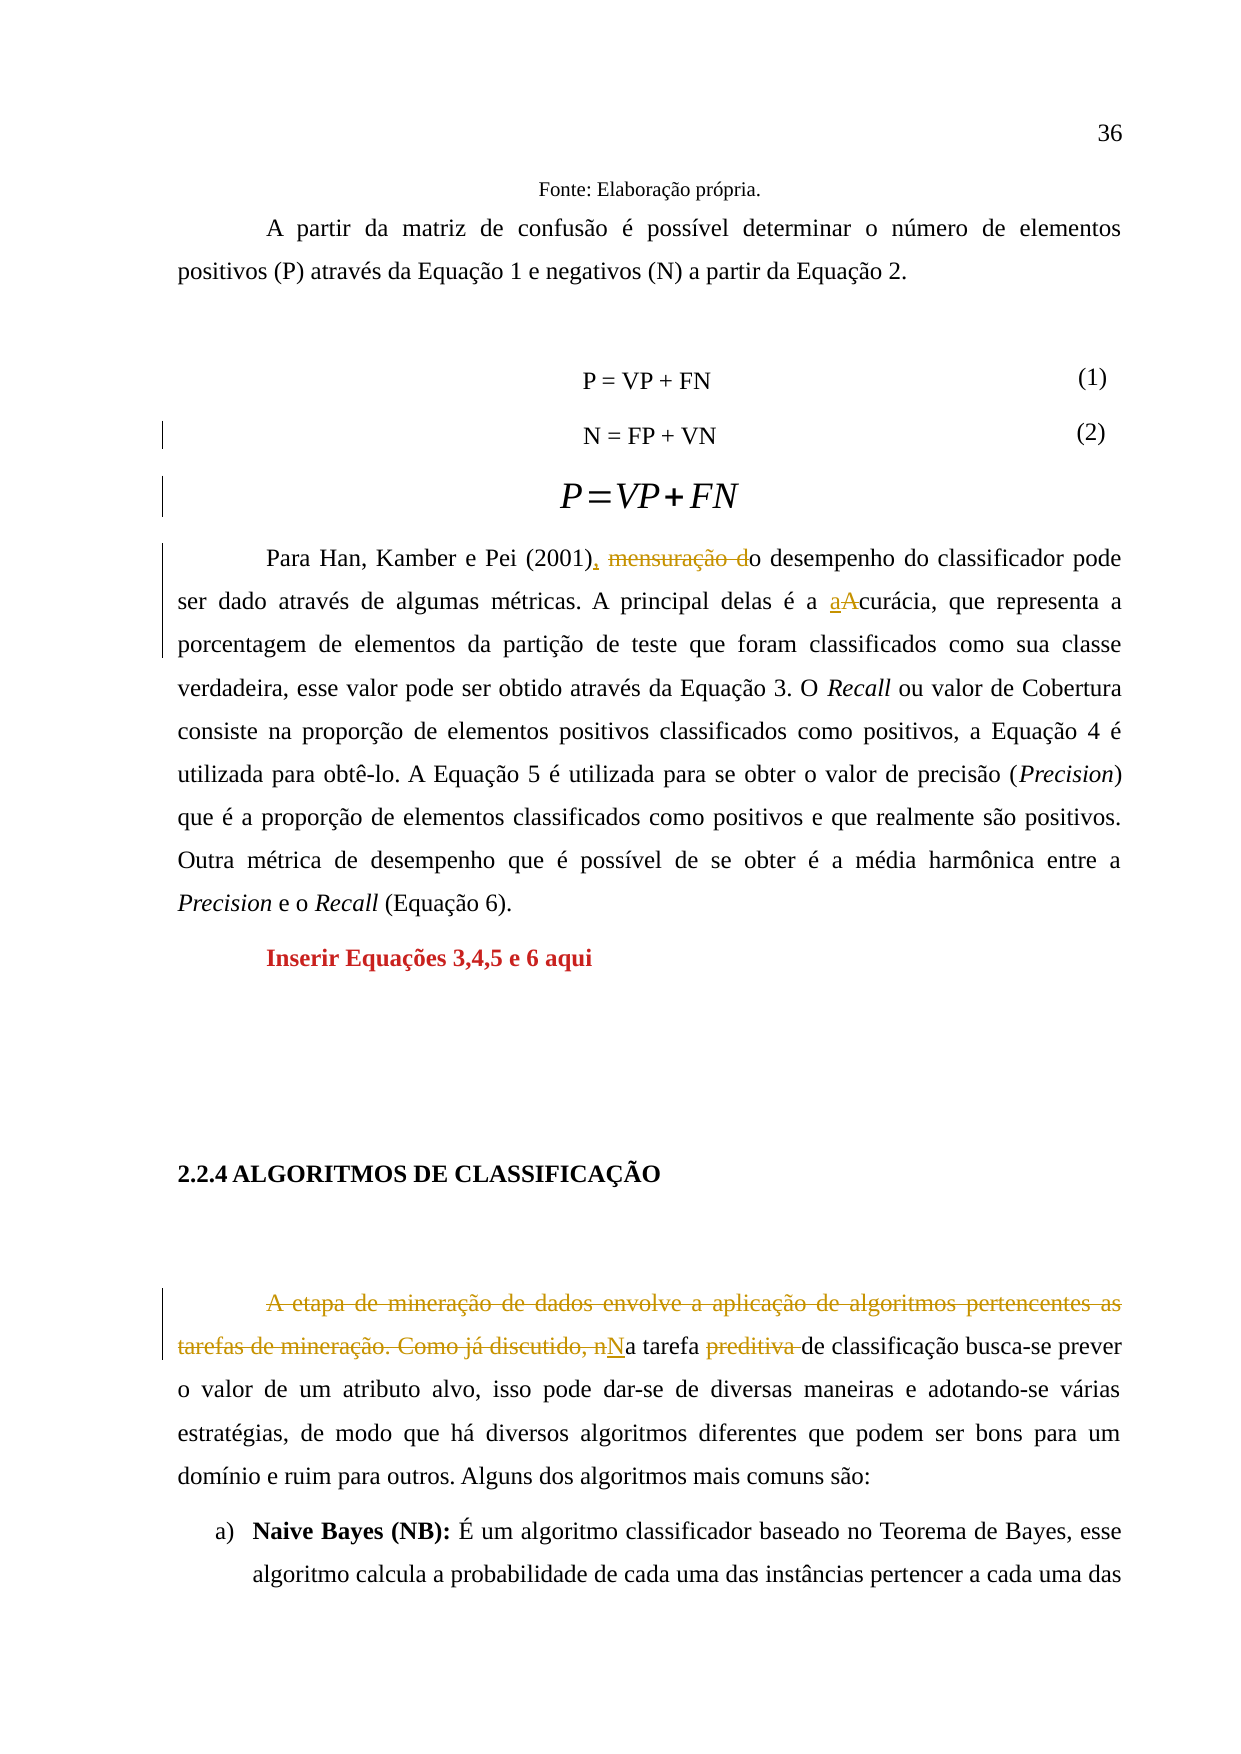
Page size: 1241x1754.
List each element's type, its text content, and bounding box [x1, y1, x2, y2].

text Na tarefa de classificação busca-se prever o valor de um atributo alvo, isso pode dar-se de diversas maneiras e adotando-se várias estratégias, de modo que há diversos algoritmos diferentes que podem ser bons para um domínio e ruim para outros. Alguns dos algoritmos mais comuns são: [177, 1288, 1122, 1489]
text N = FP + VN [177, 421, 1122, 449]
text 2.2.4 Algoritmos de Classificação [177, 1159, 1122, 1188]
list Naive Bayes (NB): É um algoritmo classificador baseado no Teorema de Bayes, esse algoritmo calcula a probabilidade de cada uma das instâncias pertencer a cada uma das [215, 1516, 1122, 1588]
text Fonte: Elaboração própria. [177, 177, 1122, 201]
text Inserir Equações 3,4,5 e 6 aqui [177, 943, 1122, 972]
text P = VP + FN [177, 366, 1122, 394]
text Para Han, Kamber e Pei (2001), o desempenho do classificador pode ser dado através de algumas métricas. A principal delas é a acurácia, que representa a porcentagem de elementos da partição de teste que foram classificados como sua classe verdadeira, esse valor pode ser obtido através da Equação 3. O Recall ou valor de Cobertura consiste na proporção de elementos positivos classificados como positivos, a Equação 4 é utilizada para obtê-lo. A Equação 5 é utilizada para se obter o valor de precisão (Precision) que é a proporção de elementos classificados como positivos e que realmente são positivos. Outra métrica de desempenho que é possível de se obter é a média harmônica entre a Precision e o Recall (Equação 6). [177, 543, 1122, 917]
text A partir da matriz de confusão é possível determinar o número de elementos positivos (P) através da Equação 1 e negativos (N) a partir da Equação 2. [177, 213, 1122, 285]
